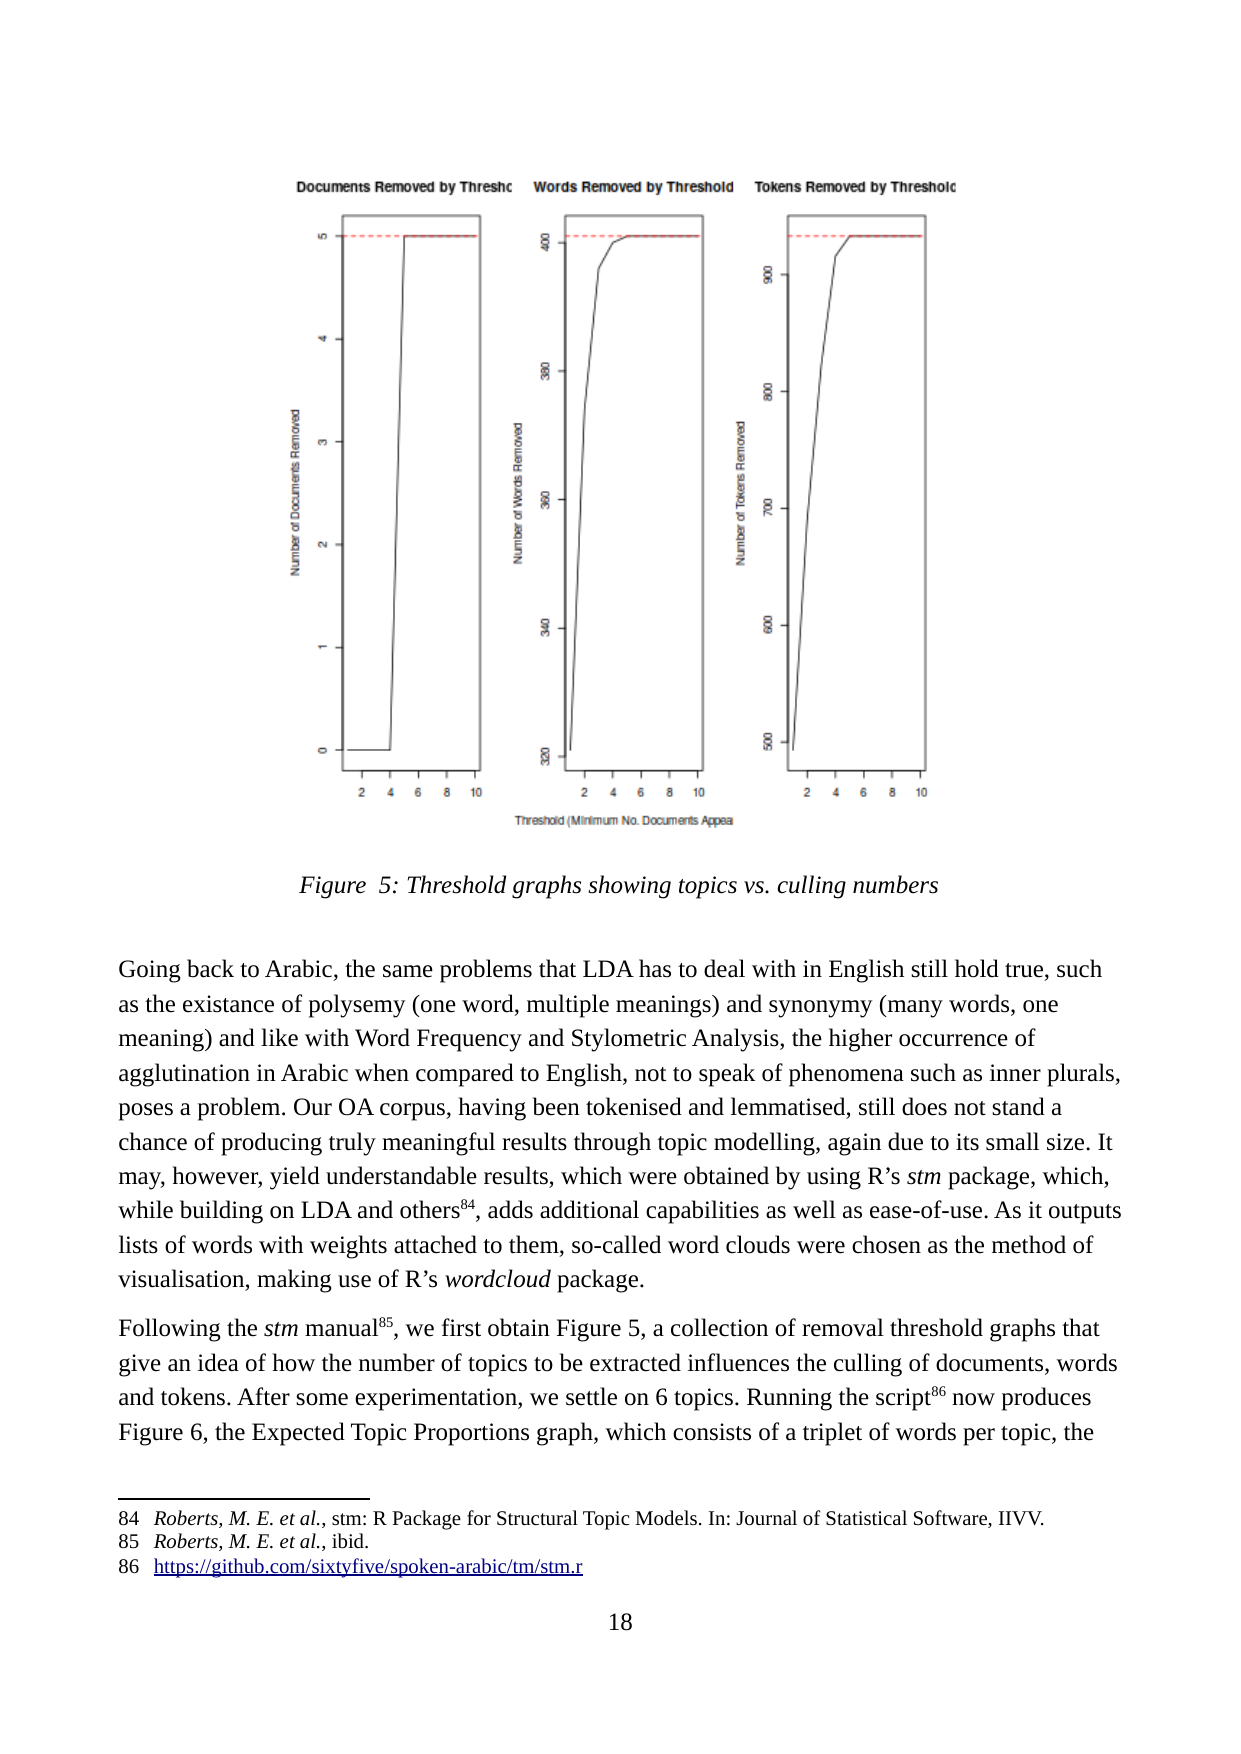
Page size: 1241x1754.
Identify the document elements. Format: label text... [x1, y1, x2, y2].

picture [259, 130, 982, 871]
text Going back to Arabic, the same problems that LDA has to deal with in English still hold true, such as the existance of polysemy (one word, multiple meanings) and synonymy (many words, one meaning) and like with Word Frequency and Stylometric Analysis, the higher occurrence of agglutination in Arabic when compared to English, not to speak of phenomena such as inner plurals, poses a problem. Our OA corpus, having been tokenised and lemmatised, still does not stand a chance of producing truly meaningful results through topic modelling, again due to its small size. It may, however, yield understandable results, which were obtained by using R’s stm package, which, while building on LDA and others, adds additional capabilities as well as ease-of-use. As it outputs lists of words with weights attached to them, so-called word clouds were chosen as the method of visualisation, making use of R’s wordcloud package. [118, 954, 1122, 1293]
text Roberts, M. E. et al., ibid. [118, 1529, 1122, 1553]
text Roberts, M. E. et al., stm: R Package for Structural Topic Models. In: Journal of Statistical Software, IIVV. [118, 1505, 1122, 1529]
text Figure 5: Threshold graphs showing topics vs. culling numbers [259, 871, 981, 899]
text https://github.com/sixtyfive/spoken-arabic/tm/stm.r [118, 1553, 1122, 1578]
text Following the stm manual, we first obtain Figure 5, a collection of removal threshold graphs that give an idea of how the number of topics to be extracted influences the culling of documents, words and tokens. After some experimentation, we settle on 6 topics. Running the script now produces Figure 6, the Expected Topic Proportions graph, which consists of a triplet of words per topic, the first of which has the greatest weight and should therefore bear the greatest significance with respect to the corpus. This seems to hold true for topics 1, 3, 4 and 6. When working with bigger corpora and consequently extracting more topics, this graph can serve as a guide in deciding what topics to look into more closely. [118, 1313, 1122, 1446]
